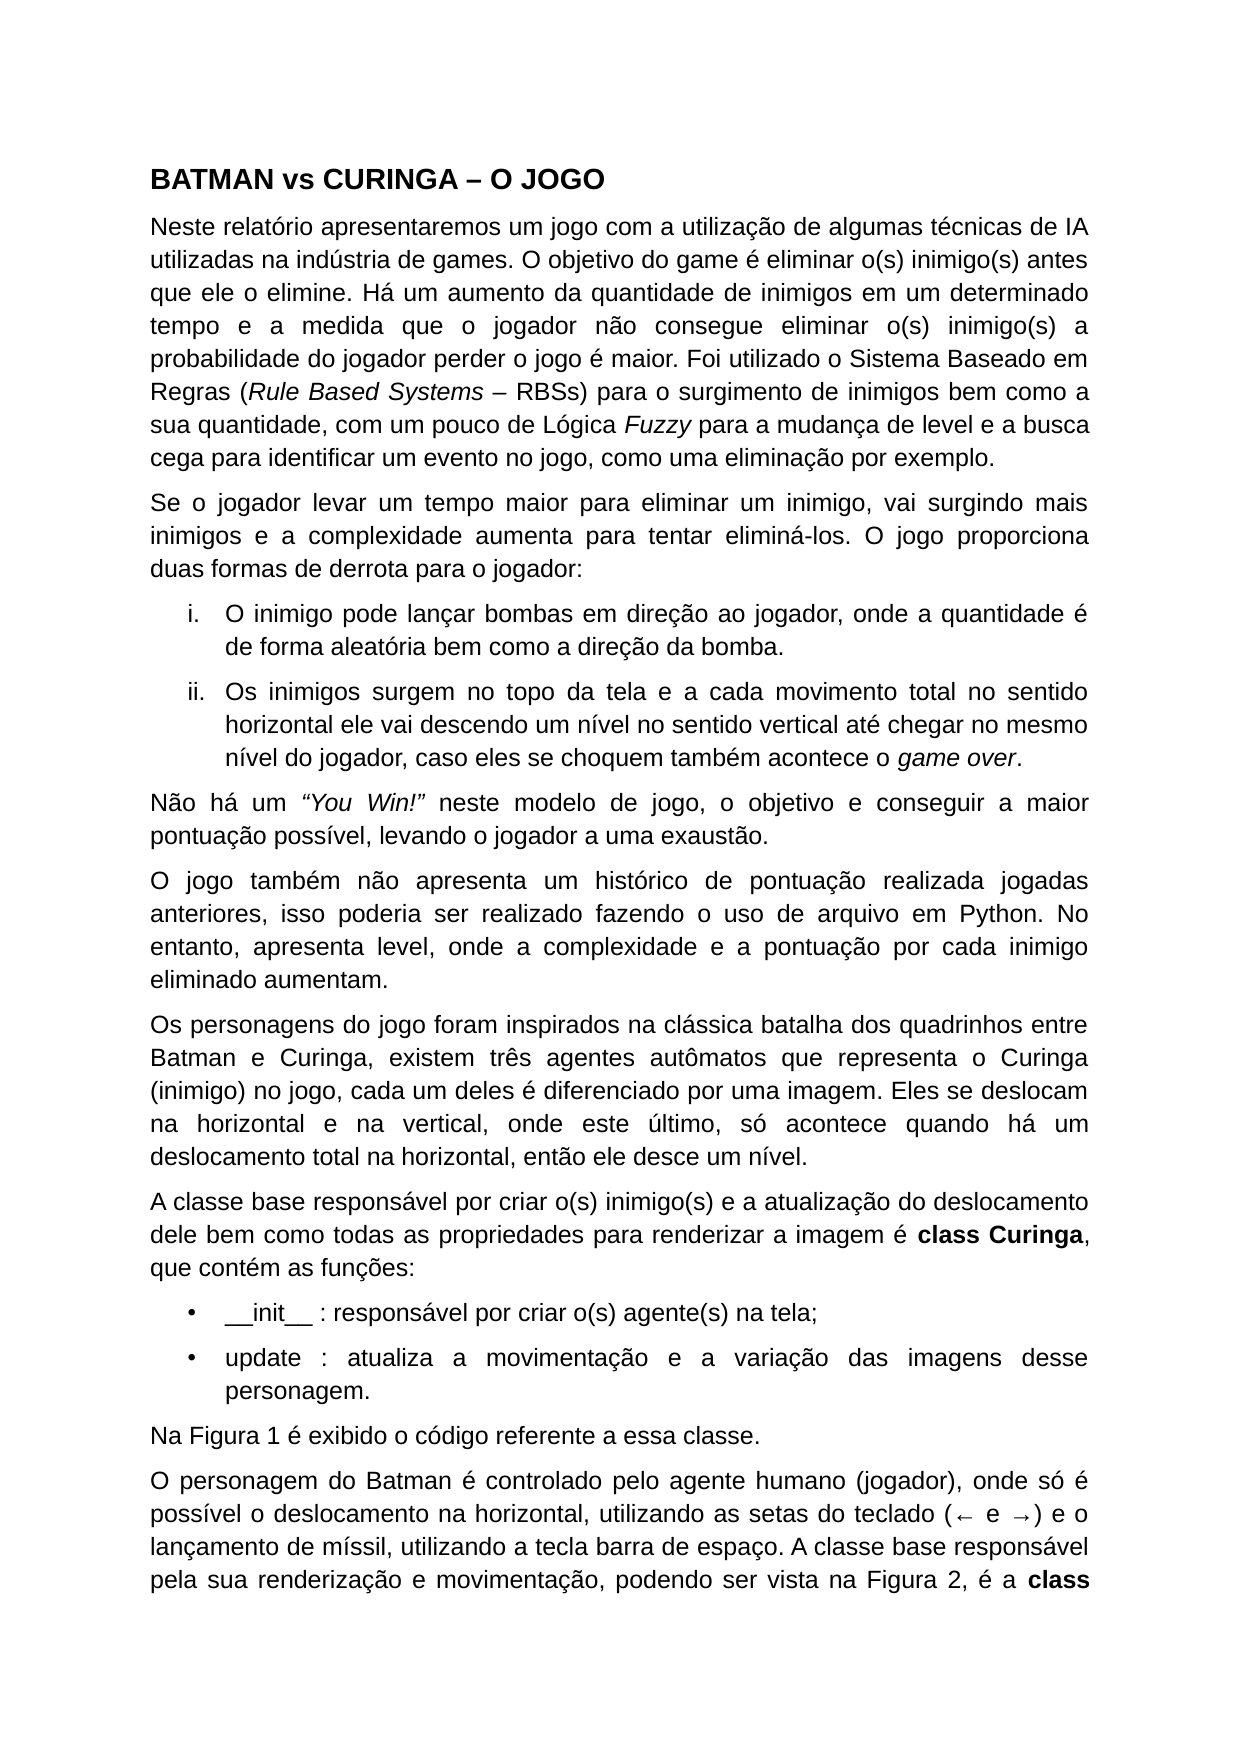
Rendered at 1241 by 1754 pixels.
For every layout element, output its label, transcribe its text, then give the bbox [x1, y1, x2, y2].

list update : atualiza a movimentação e a variação das imagens desse personagem. [187, 1343, 1090, 1405]
list Os inimigos surgem no topo da tela e a cada movimento total no sentido horizontal ele vai descendo um nível no sentido vertical até chegar no mesmo nível do jogador, caso eles se choquem também acontece o game over. [187, 677, 1090, 772]
list __init__ : responsável por criar o(s) agente(s) na tela; [187, 1298, 1090, 1327]
text O personagem do Batman é controlado pelo agente humano (jogador), onde só é possível o deslocamento na horizontal, utilizando as setas do teclado (← e →) e o lançamento de míssil, utilizando a tecla barra de espaço. A classe base responsável pela sua renderização e movimentação, podendo ser vista na Figura 2, é a class [150, 1466, 1090, 1594]
text Na Figura 1 é exibido o código referente a essa classe. [150, 1421, 1090, 1450]
list O inimigo pode lançar bombas em direção ao jogador, onde a quantidade é de forma aleatória bem como a direção da bomba. [187, 599, 1090, 661]
text A classe base responsável por criar o(s) inimigo(s) e a atualização do deslocamento dele bem como todas as propriedades para renderizar a imagem é class Curinga, que contém as funções: [150, 1187, 1090, 1282]
text Não há um “You Win!” neste modelo de jogo, o objetivo e conseguir a maior pontuação possível, levando o jogador a uma exaustão. [150, 788, 1090, 850]
text O jogo também não apresenta um histórico de pontuação realizada jogadas anteriores, isso poderia ser realizado fazendo o uso de arquivo em Python. No entanto, apresenta level, onde a complexidade e a pontuação por cada inimigo eliminado aumentam. [150, 866, 1090, 994]
text Neste relatório apresentaremos um jogo com a utilização de algumas técnicas de IA utilizadas na indústria de games. O objetivo do game é eliminar o(s) inimigo(s) antes que ele o elimine. Há um aumento da quantidade de inimigos em um determinado tempo e a medida que o jogador não consegue eliminar o(s) inimigo(s) a probabilidade do jogador perder o jogo é maior. Foi utilizado o Sistema Baseado em Regras (Rule Based Systems – RBSs) para o surgimento de inimigos bem como a sua quantidade, com um pouco de Lógica Fuzzy para a mudança de level e a busca cega para identificar um evento no jogo, como uma eliminação por exemplo. [150, 212, 1090, 472]
text BATMAN vs CURINGA – O JOGO [150, 162, 1090, 195]
text Os personagens do jogo foram inspirados na clássica batalha dos quadrinhos entre Batman e Curinga, existem três agentes autômatos que representa o Curinga (inimigo) no jogo, cada um deles é diferenciado por uma imagem. Eles se deslocam na horizontal e na vertical, onde este último, só acontece quando há um deslocamento total na horizontal, então ele desce um nível. [150, 1010, 1090, 1171]
text Se o jogador levar um tempo maior para eliminar um inimigo, vai surgindo mais inimigos e a complexidade aumenta para tentar eliminá-los. O jogo proporciona duas formas de derrota para o jogador: [150, 488, 1090, 583]
